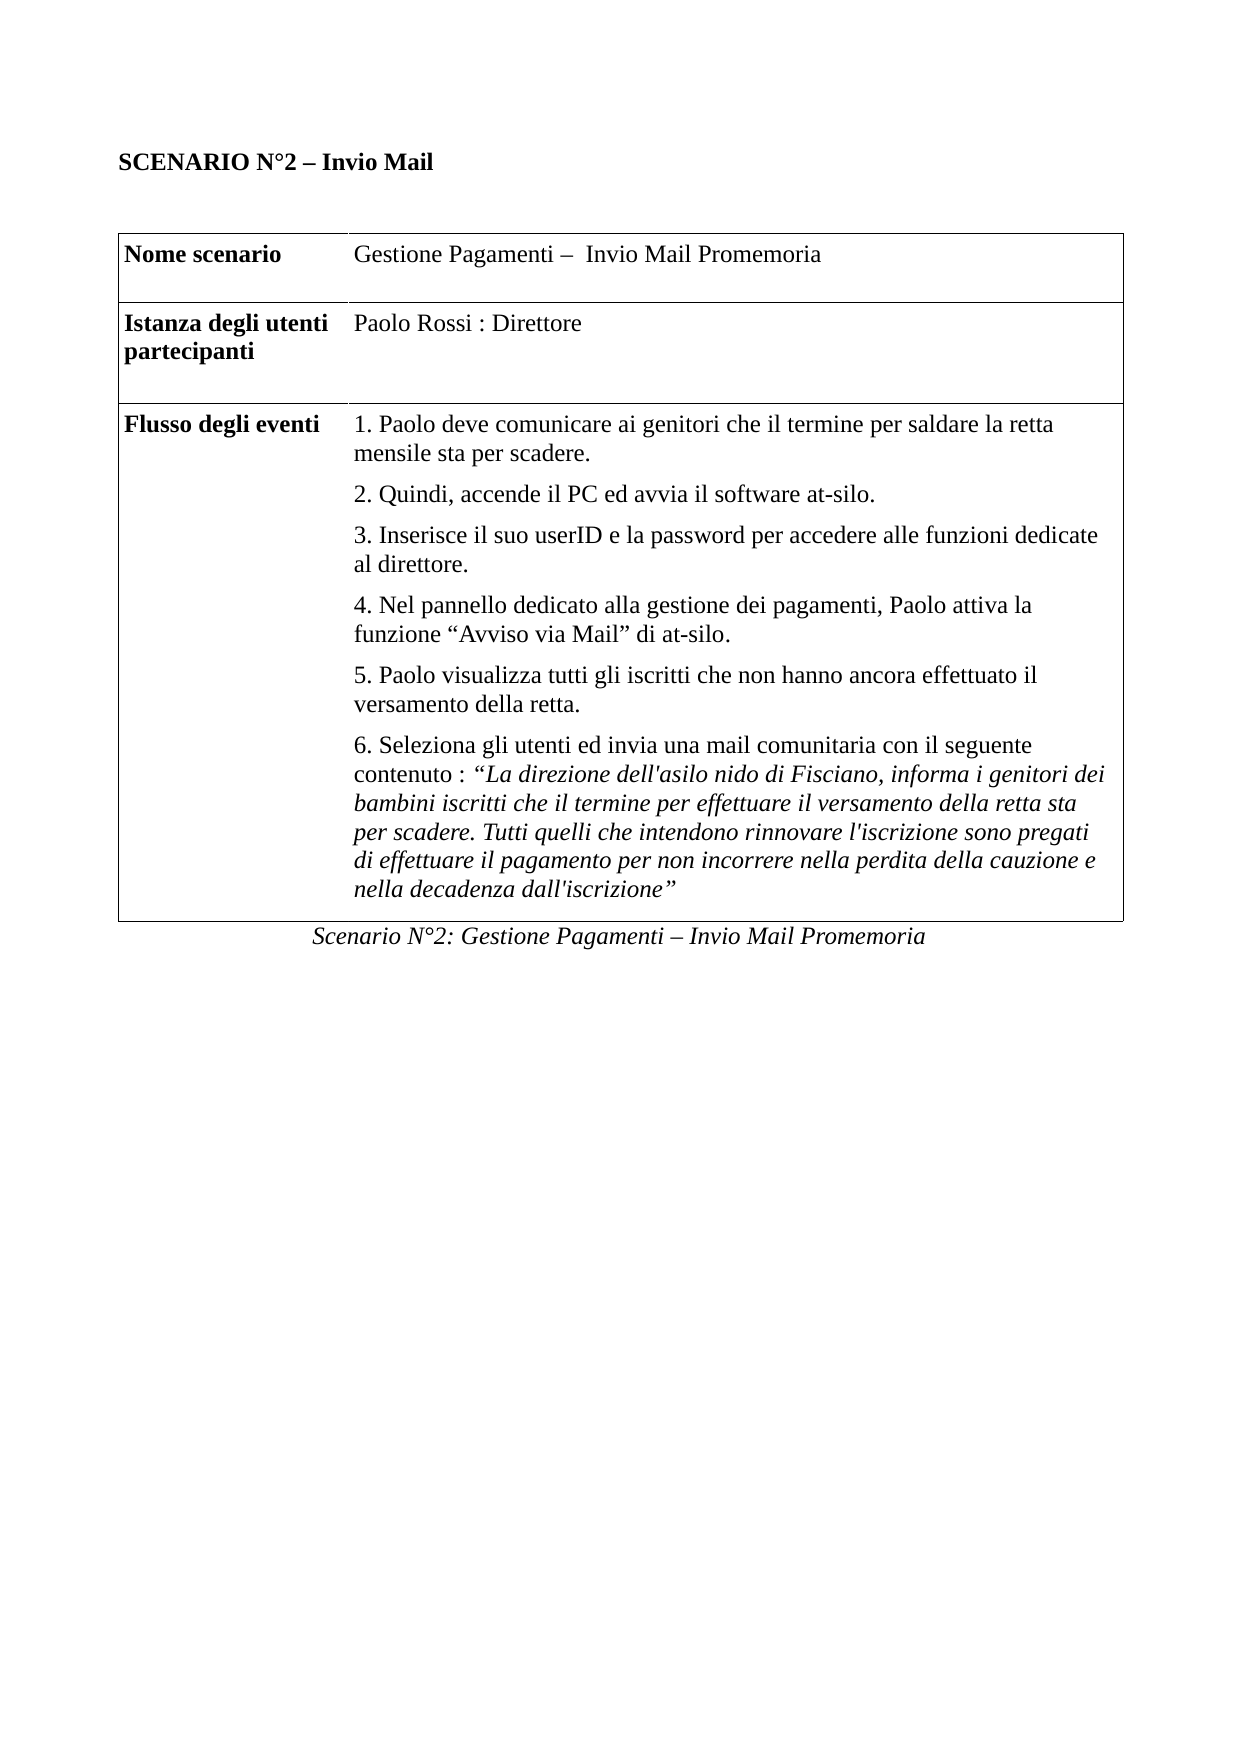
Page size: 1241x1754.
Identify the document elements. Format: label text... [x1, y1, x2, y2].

text Scenario N°2: Gestione Pagamenti – Invio Mail Promemoria [118, 922, 1122, 950]
table_header Nome scenario [119, 234, 348, 302]
text SCENARIO N°2 – Invio Mail [118, 147, 1122, 176]
table_cell Paolo Rossi : Direttore [349, 303, 1123, 403]
table_cell 1. Paolo deve comunicare ai genitori che il termine per saldare la retta mensile sta per scadere. 2. Quindi, accende il PC ed avvia il software at-silo. 3. Inserisce il suo userID e la password per accedere alle funzioni dedicate al direttore. 4. Nel pannello dedicato alla gestione dei pagamenti, Paolo attiva la funzione “Avviso via Mail” di at-silo. 5. Paolo visualizza tutti gli iscritti che non hanno ancora effettuato il versamento della retta. 6. Seleziona gli utenti ed invia una mail comunitaria con il seguente contenuto : “La direzione dell'asilo nido di Fisciano, informa i genitori dei bambini iscritti che il termine per effettuare il versamento della retta sta per scadere. Tutti quelli che intendono rinnovare l'iscrizione sono pregati di effettuare il pagamento per non incorrere nella perdita della cauzione e nella decadenza dall'iscrizione” [349, 404, 1123, 921]
table_header Gestione Pagamenti – Invio Mail Promemoria [349, 234, 1123, 302]
table_cell Istanza degli utenti partecipanti [119, 303, 348, 403]
table_cell Flusso degli eventi [119, 404, 348, 921]
